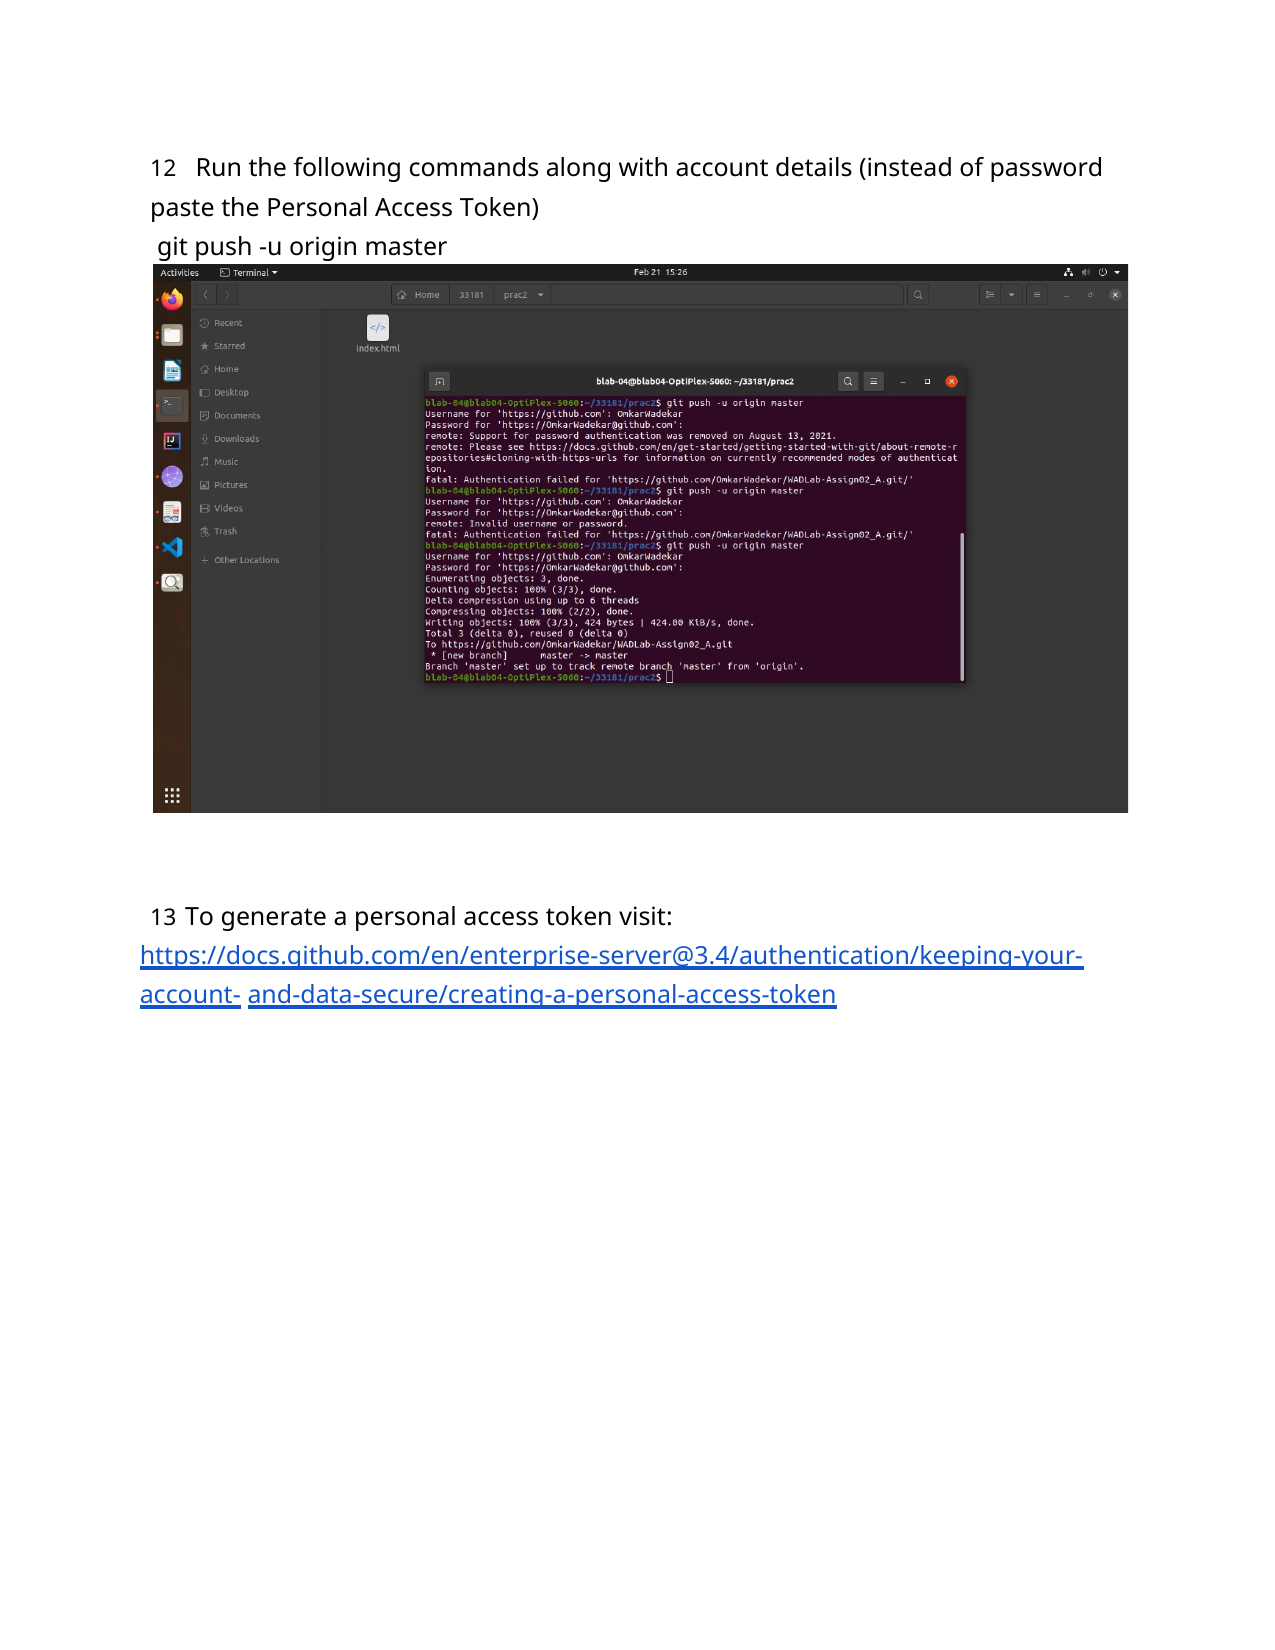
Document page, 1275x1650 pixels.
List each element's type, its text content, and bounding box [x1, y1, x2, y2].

text git push -u origin master [157, 228, 1139, 262]
list To generate a personal access token visit: [150, 899, 1139, 933]
text https://docs.github.com/en/enterprise-server@3.4/authentication/keeping-your-account- and-data-secure/creating-a-personal-access-token [139, 937, 1116, 1011]
list Run the following commands along with account details (instead of password paste the Personal Access Token) [150, 150, 1105, 223]
